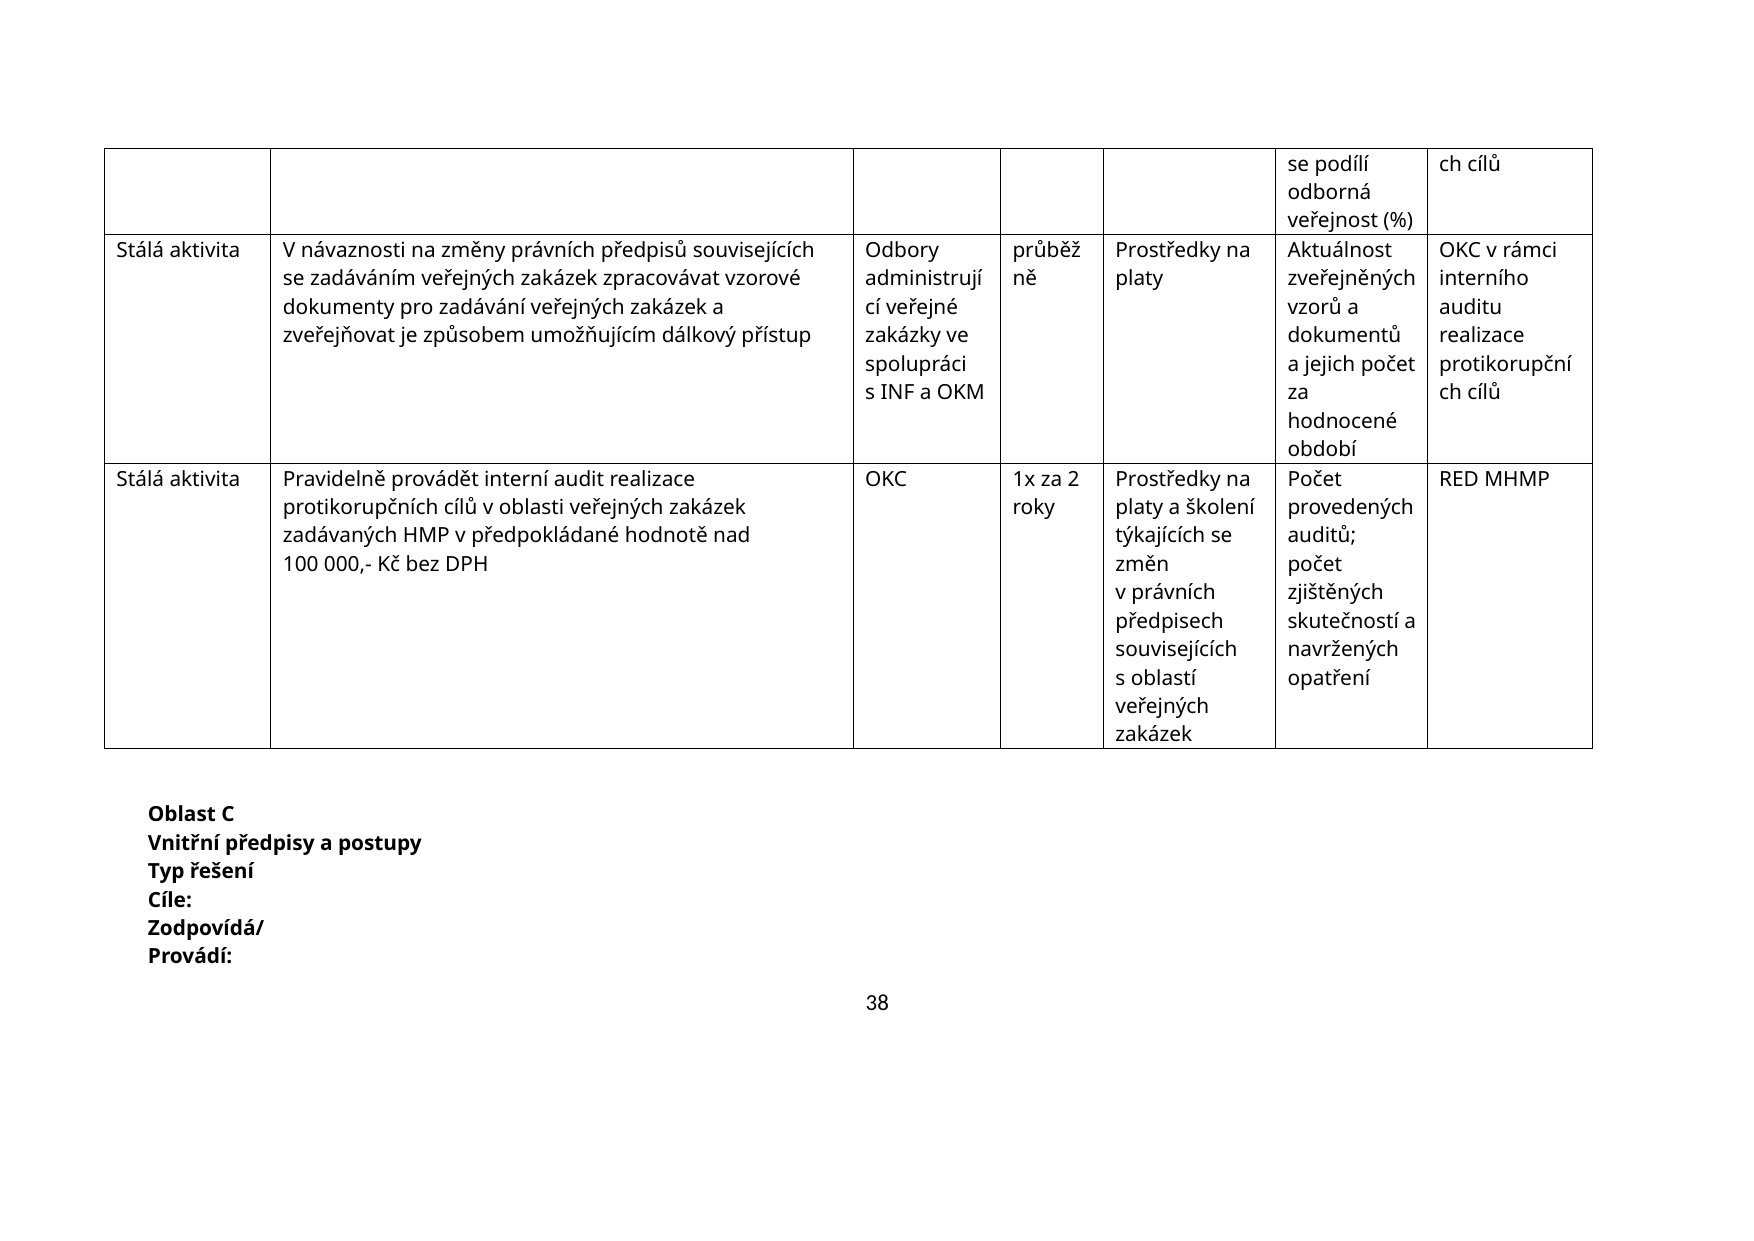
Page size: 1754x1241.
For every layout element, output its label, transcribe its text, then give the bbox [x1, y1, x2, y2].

table_cell V návaznosti na změny právních předpisů souvisejících se zadáváním veřejných zakázek zpracovávat vzorové dokumenty pro zadávání veřejných zakázek a zveřejňovat je způsobem umožňujícím dálkový přístup [271, 235, 853, 463]
text Vnitřní předpisy a postupy [148, 828, 1606, 856]
table_cell průběžně [1001, 235, 1103, 463]
table_cell OKC [854, 464, 1000, 748]
table_cell Aktuálnost zveřejněných vzorů a dokumentů a jejich počet za hodnocené období [1276, 235, 1427, 463]
text Zodpovídá/ [148, 913, 1606, 942]
table_cell Stálá aktivita [105, 464, 270, 748]
table_cell se podílí odborná veřejnost (%) [1276, 149, 1427, 234]
text Oblast C [148, 799, 1606, 828]
text Cíle: [148, 885, 1606, 913]
table_cell [105, 149, 270, 234]
table_cell RED MHMP [1428, 464, 1592, 748]
text Provádí: [148, 942, 1606, 970]
table_cell [1001, 149, 1103, 234]
table_cell ch cílů [1428, 149, 1592, 234]
table_cell Pravidelně provádět interní audit realizace protikorupčních cílů v oblasti veřejných zakázek zadávaných HMP v předpokládané hodnotě nad 100 000,- Kč bez DPH [271, 464, 853, 748]
table_cell [1104, 149, 1275, 234]
table_cell OKC v rámci interního auditu realizace protikorupčních cílů [1428, 235, 1592, 463]
table_cell 1x za 2 roky [1001, 464, 1103, 748]
table_cell Stálá aktivita [105, 235, 270, 463]
table_cell Odbory administrující veřejné zakázky ve spolupráci s INF a OKM [854, 235, 1000, 463]
table_cell Prostředky na platy a školení týkajících se změn v právních předpisech souvisejících s oblastí veřejných zakázek [1104, 464, 1275, 748]
table_cell Prostředky na platy [1104, 235, 1275, 463]
table_cell [854, 149, 1000, 234]
table_cell Počet provedených auditů; počet zjištěných skutečností a navržených opatření [1276, 464, 1427, 748]
text Typ řešení [148, 856, 1606, 885]
table_cell [271, 149, 853, 234]
